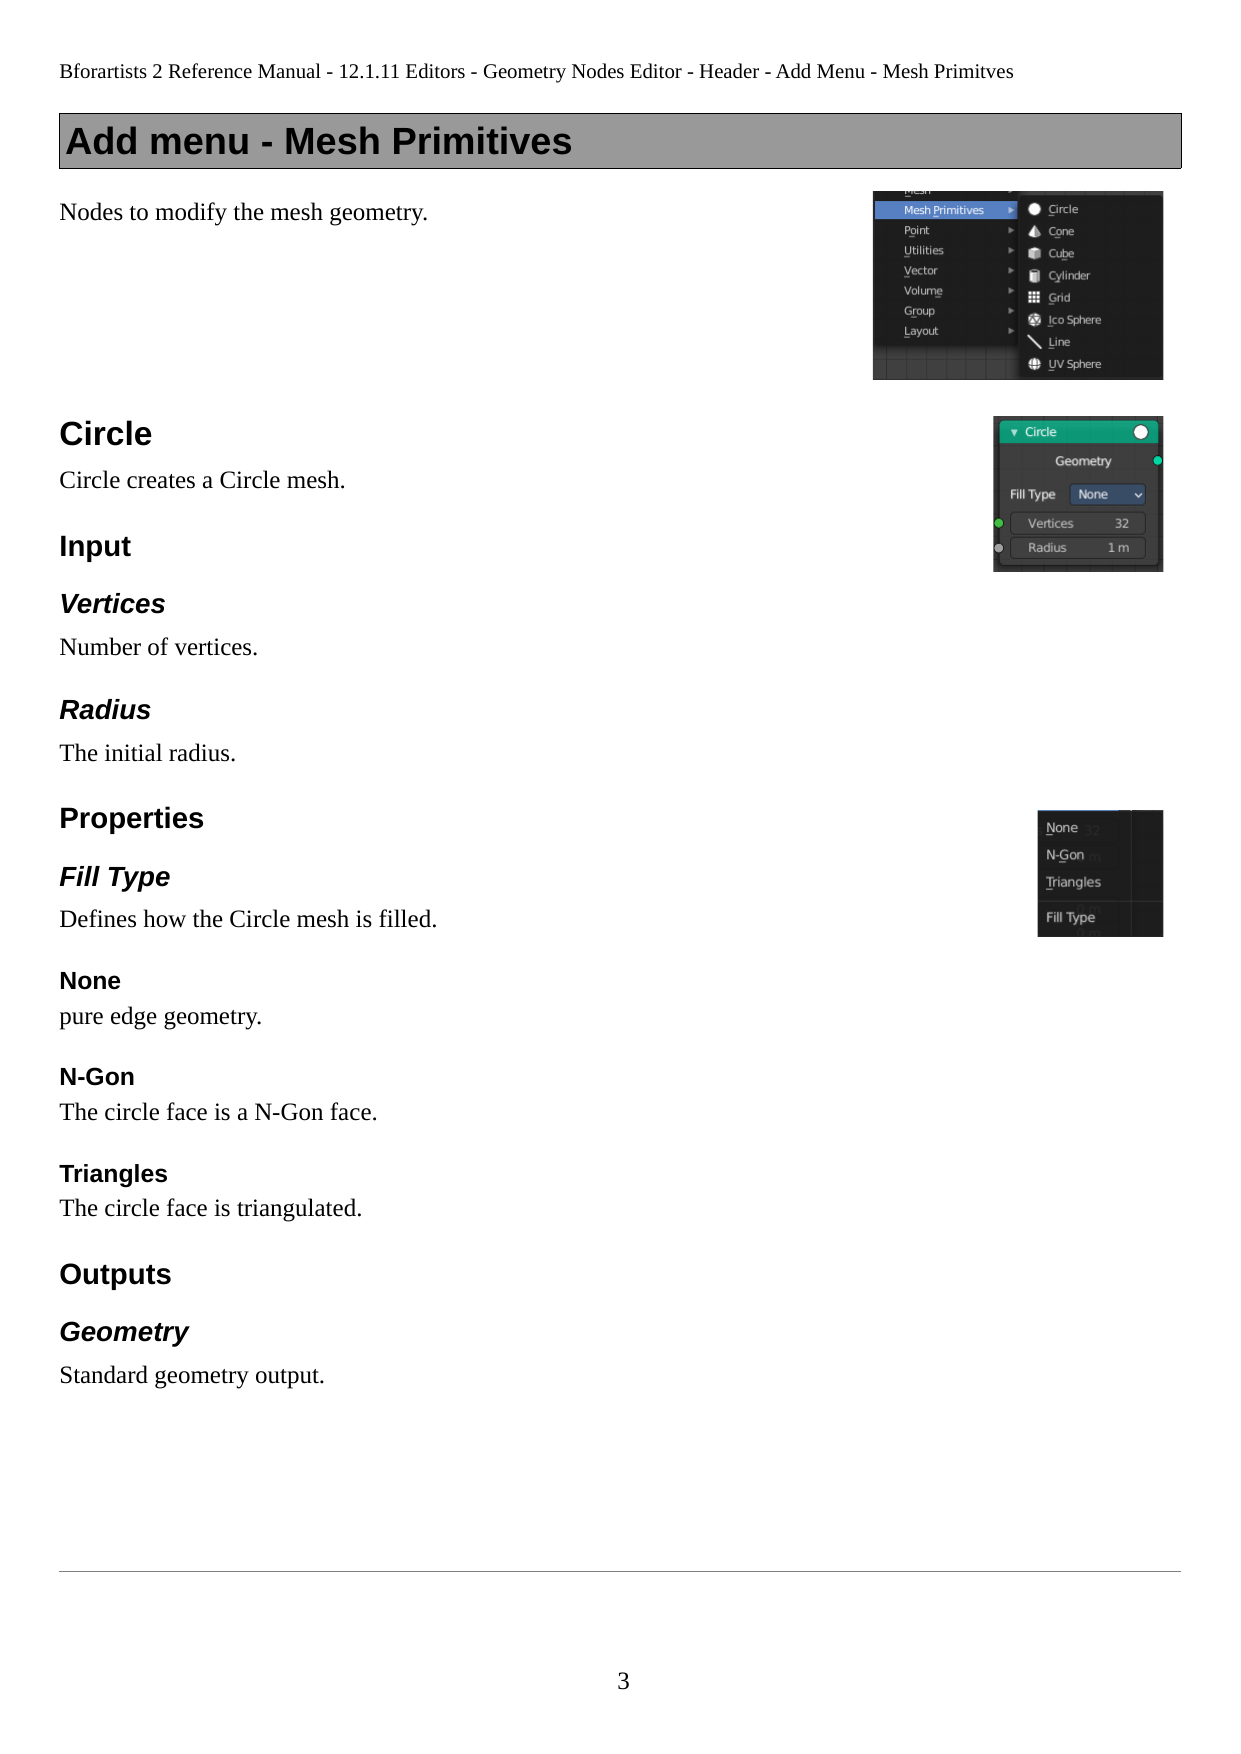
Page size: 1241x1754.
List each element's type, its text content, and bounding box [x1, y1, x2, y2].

subtitle [1164, 528, 1181, 562]
text pure edge geometry. [59, 1001, 1181, 1029]
subtitle Input [59, 528, 993, 562]
text Standard geometry output. [59, 1360, 1181, 1389]
subtitle [1164, 860, 1181, 892]
text Nodes to modify the mesh geometry. [59, 197, 872, 225]
subtitle Geometry [59, 1316, 1181, 1348]
text Number of vertices. [59, 632, 1181, 660]
subtitle Triangles [59, 1159, 1181, 1187]
subtitle Fill Type [59, 860, 1037, 892]
subtitle Outputs [59, 1257, 1181, 1291]
subtitle N-Gon [59, 1062, 1181, 1091]
text Circle creates a Circle mesh. [59, 465, 993, 494]
picture [872, 191, 1164, 380]
text Defines how the Circle mesh is filled. [59, 904, 1037, 933]
subtitle Radius [59, 693, 1181, 725]
text The initial radius. [59, 738, 1181, 766]
subtitle Properties [59, 801, 1181, 835]
subtitle Vertices [59, 587, 1181, 619]
picture [993, 416, 1164, 572]
text The circle face is a N-Gon face. [59, 1097, 1181, 1126]
table_header Add menu - Mesh Primitives [60, 114, 1181, 168]
subtitle Circle [59, 414, 1181, 452]
subtitle None [59, 966, 1181, 994]
text The circle face is triangulated. [59, 1193, 1181, 1222]
picture [1037, 810, 1164, 937]
